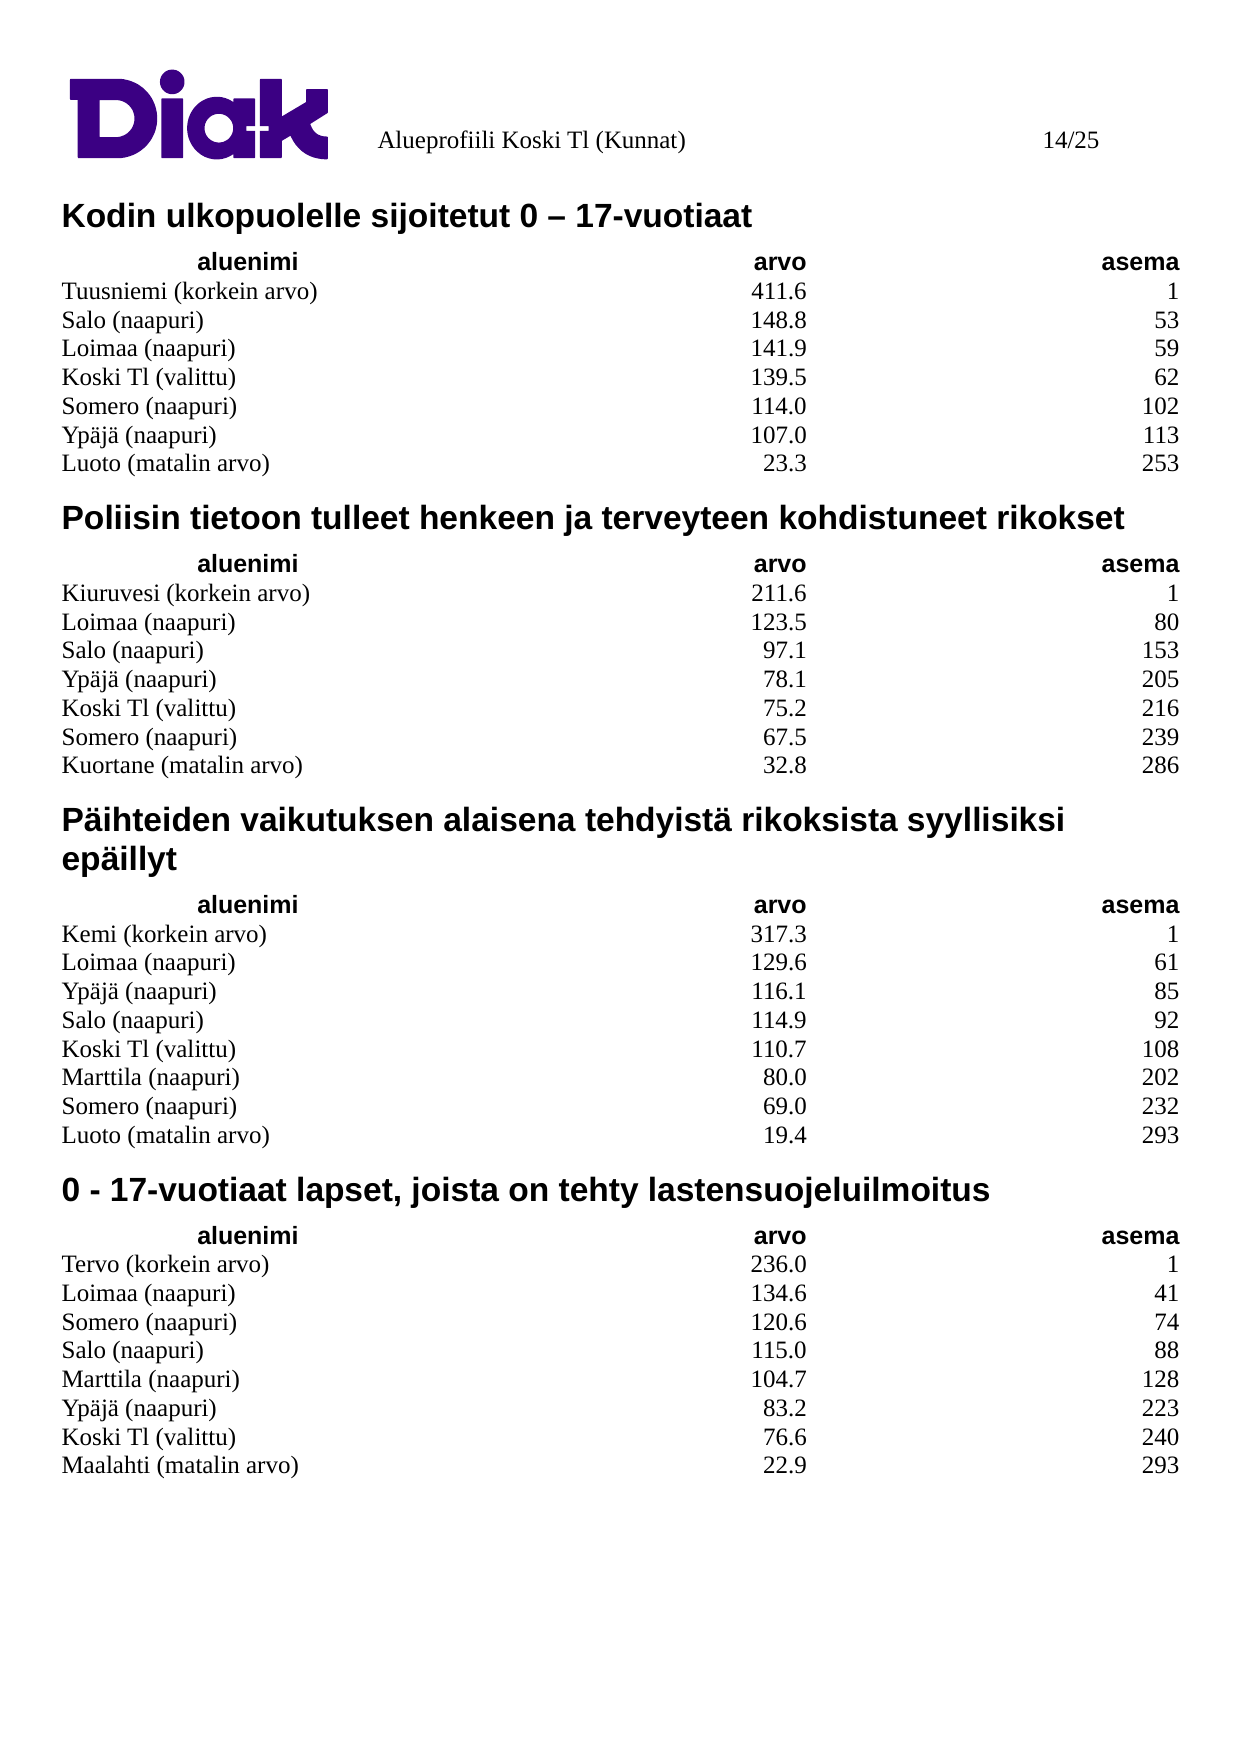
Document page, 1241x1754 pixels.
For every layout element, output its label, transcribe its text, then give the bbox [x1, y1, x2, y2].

table_cell 115.0 [434, 1336, 806, 1364]
table_cell 148.8 [434, 305, 806, 333]
subtitle Poliisin tietoon tulleet henkeen ja terveyteen kohdistuneet rikokset [61, 498, 1179, 537]
table_cell 107.0 [434, 420, 806, 448]
table_cell 41 [806, 1278, 1179, 1307]
table_header asema [806, 1221, 1179, 1249]
table_cell 239 [806, 722, 1179, 751]
table_cell 134.6 [434, 1278, 806, 1307]
table_header arvo [434, 1221, 806, 1249]
table_cell 293 [806, 1451, 1179, 1479]
table_cell 205 [806, 664, 1179, 693]
table_cell 232 [806, 1091, 1179, 1120]
table_cell 1 [806, 276, 1179, 305]
table_cell Kuortane (matalin arvo) [61, 751, 434, 779]
table_cell Kemi (korkein arvo) [61, 919, 434, 947]
table_cell 102 [806, 391, 1179, 420]
table_cell 293 [806, 1120, 1179, 1149]
table_cell Koski Tl (valittu) [61, 1422, 434, 1451]
table_cell 76.6 [434, 1422, 806, 1451]
table_cell Somero (naapuri) [61, 722, 434, 751]
table_cell 23.3 [434, 449, 806, 477]
table_header arvo [434, 549, 806, 578]
table_cell 223 [806, 1393, 1179, 1422]
table_cell 116.1 [434, 976, 806, 1005]
table_cell 75.2 [434, 693, 806, 722]
table_cell 83.2 [434, 1393, 806, 1422]
table_cell 32.8 [434, 751, 806, 779]
table_cell Koski Tl (valittu) [61, 693, 434, 722]
table_cell 88 [806, 1336, 1179, 1364]
table_cell Marttila (naapuri) [61, 1364, 434, 1393]
table_cell 78.1 [434, 664, 806, 693]
table_cell Tervo (korkein arvo) [61, 1249, 434, 1278]
table_cell Salo (naapuri) [61, 636, 434, 664]
table_cell 114.9 [434, 1005, 806, 1034]
table_cell Ypäjä (naapuri) [61, 420, 434, 448]
table_cell Somero (naapuri) [61, 1307, 434, 1336]
table_cell Maalahti (matalin arvo) [61, 1451, 434, 1479]
table_cell Kiuruvesi (korkein arvo) [61, 578, 434, 607]
table_cell 202 [806, 1063, 1179, 1091]
table_cell 53 [806, 305, 1179, 333]
table_cell 59 [806, 334, 1179, 362]
table_cell 286 [806, 751, 1179, 779]
table_cell 128 [806, 1364, 1179, 1393]
table_cell 411.6 [434, 276, 806, 305]
table_cell Ypäjä (naapuri) [61, 976, 434, 1005]
table_header aluenimi [61, 549, 434, 578]
table_cell 108 [806, 1034, 1179, 1062]
table_cell 129.6 [434, 948, 806, 976]
table_header arvo [434, 890, 806, 919]
table_cell 1 [806, 919, 1179, 947]
table_cell Salo (naapuri) [61, 305, 434, 333]
table_cell 80 [806, 607, 1179, 636]
table_cell 97.1 [434, 636, 806, 664]
table_cell Somero (naapuri) [61, 1091, 434, 1120]
table_cell 104.7 [434, 1364, 806, 1393]
table_cell Ypäjä (naapuri) [61, 1393, 434, 1422]
table_cell Salo (naapuri) [61, 1005, 434, 1034]
table_cell 216 [806, 693, 1179, 722]
table_cell Marttila (naapuri) [61, 1063, 434, 1091]
table_cell Loimaa (naapuri) [61, 948, 434, 976]
table_cell Loimaa (naapuri) [61, 1278, 434, 1307]
table_cell 110.7 [434, 1034, 806, 1062]
table_cell 211.6 [434, 578, 806, 607]
table_cell 67.5 [434, 722, 806, 751]
table_cell 19.4 [434, 1120, 806, 1149]
table_cell Luoto (matalin arvo) [61, 1120, 434, 1149]
table_cell 80.0 [434, 1063, 806, 1091]
table_header aluenimi [61, 1221, 434, 1249]
table_header aluenimi [61, 890, 434, 919]
table_cell 139.5 [434, 362, 806, 391]
table_cell 141.9 [434, 334, 806, 362]
table_cell Loimaa (naapuri) [61, 334, 434, 362]
table_cell Somero (naapuri) [61, 391, 434, 420]
table_cell 1 [806, 1249, 1179, 1278]
table_cell Koski Tl (valittu) [61, 362, 434, 391]
table_cell Luoto (matalin arvo) [61, 449, 434, 477]
table_cell 114.0 [434, 391, 806, 420]
table_cell 61 [806, 948, 1179, 976]
table_cell 153 [806, 636, 1179, 664]
table_cell 62 [806, 362, 1179, 391]
table_cell Koski Tl (valittu) [61, 1034, 434, 1062]
table_header asema [806, 549, 1179, 578]
table_cell 236.0 [434, 1249, 806, 1278]
table_cell 92 [806, 1005, 1179, 1034]
table_header asema [806, 247, 1179, 276]
table_cell Loimaa (naapuri) [61, 607, 434, 636]
table_header aluenimi [61, 247, 434, 276]
table_cell 69.0 [434, 1091, 806, 1120]
table_cell 317.3 [434, 919, 806, 947]
table_cell Tuusniemi (korkein arvo) [61, 276, 434, 305]
table_cell 1 [806, 578, 1179, 607]
table_cell 123.5 [434, 607, 806, 636]
table_cell Salo (naapuri) [61, 1336, 434, 1364]
table_cell 85 [806, 976, 1179, 1005]
table_cell 74 [806, 1307, 1179, 1336]
table_cell 240 [806, 1422, 1179, 1451]
table_header arvo [434, 247, 806, 276]
table_cell 253 [806, 449, 1179, 477]
subtitle Kodin ulkopuolelle sijoitetut 0 – 17-vuotiaat [61, 196, 1179, 235]
subtitle Päihteiden vaikutuksen alaisena tehdyistä rikoksista syyllisiksi epäillyt [61, 800, 1179, 877]
table_header asema [806, 890, 1179, 919]
table_cell Ypäjä (naapuri) [61, 664, 434, 693]
table_cell 120.6 [434, 1307, 806, 1336]
table_cell 113 [806, 420, 1179, 448]
table_cell 22.9 [434, 1451, 806, 1479]
subtitle 0 - 17-vuotiaat lapset, joista on tehty lastensuojeluilmoitus [61, 1169, 1179, 1208]
